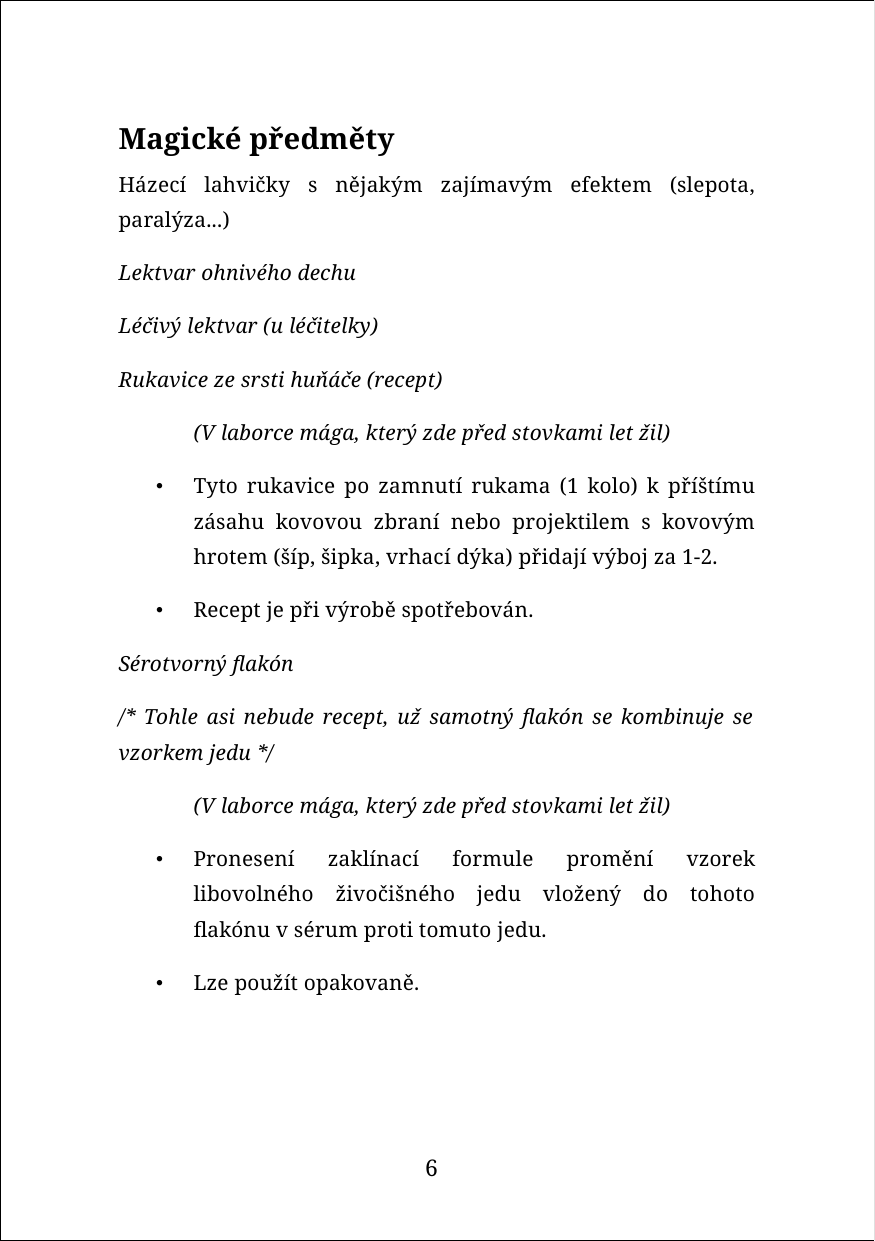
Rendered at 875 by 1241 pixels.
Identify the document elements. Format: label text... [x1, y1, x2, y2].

text Lektvar ohnivého dechu [118, 258, 756, 287]
list Lze použít opakovaně. [156, 968, 756, 997]
list Recept je při výrobě spotřebován. [156, 596, 756, 624]
subtitle Magické předměty [118, 118, 756, 158]
text Léčivý lektvar (u léčitelky) [118, 312, 756, 340]
text Rukavice ze srsti huňáče (recept) [118, 365, 756, 393]
text /* Tohle asi nebude recept, už samotný flakón se kombinuje se vzorkem jedu */ [118, 702, 756, 766]
list Pronesení zaklínací formule promění vzorek libovolného živočišného jedu vložený do tohoto flakónu v sérum proti tomuto jedu. [156, 844, 756, 943]
list Tyto rukavice po zamnutí rukama (1 kolo) k příštímu zásahu kovovou zbraní nebo projektilem s kovovým hrotem (šíp, šipka, vrhací dýka) přidají výboj za 1-2. [156, 471, 756, 571]
text Házecí lahvičky s nějakým zajímavým efektem (slepota, paralýza...) [118, 170, 756, 234]
list (V laborce mága, který zde před stovkami let žil) [156, 418, 756, 447]
text Sérotvorný flakón [118, 649, 756, 677]
list (V laborce mága, který zde před stovkami let žil) [156, 791, 756, 819]
